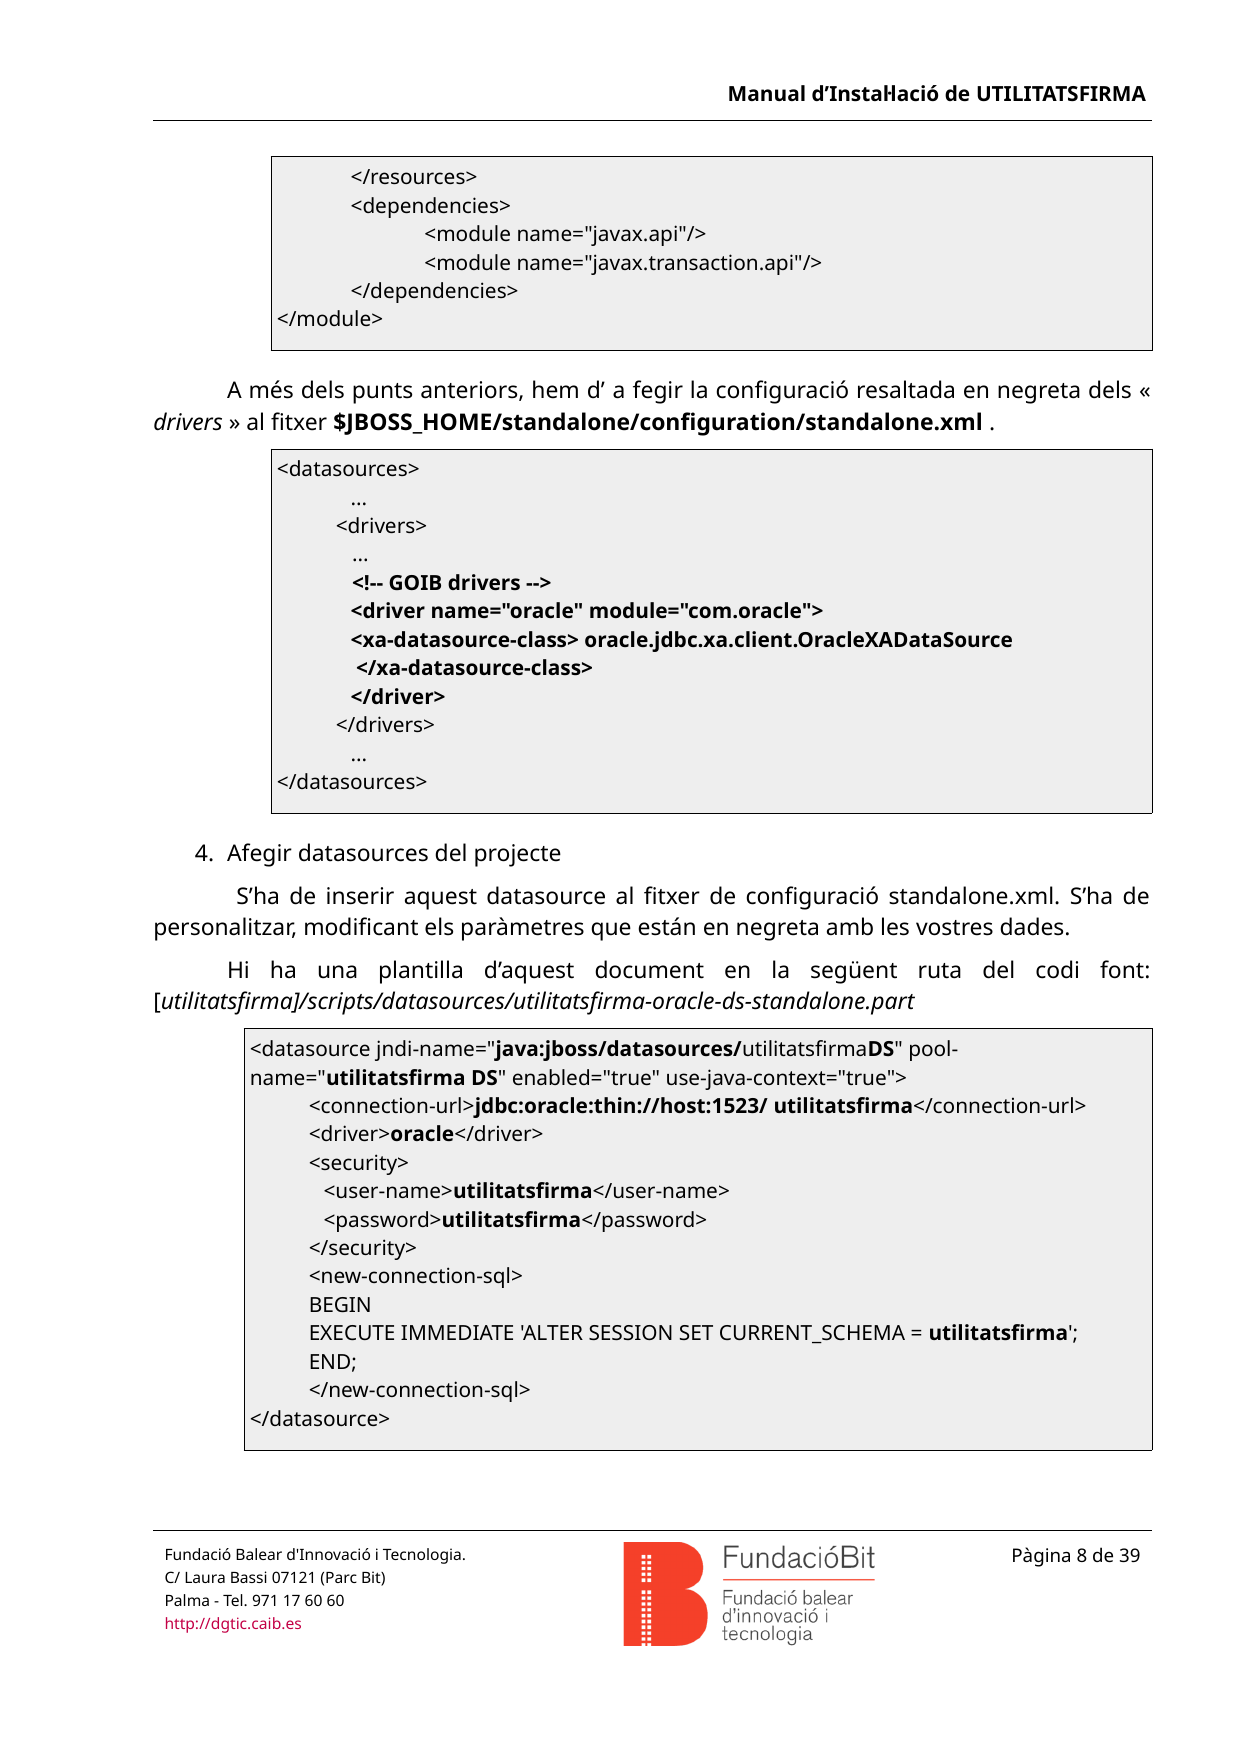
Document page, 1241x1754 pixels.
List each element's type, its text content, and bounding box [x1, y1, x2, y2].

table_header </resources> <dependencies> <module name="javax.api"/> <module name="javax.transaction.api"/> </dependencies> </module> [272, 157, 1152, 350]
text A més dels punts anteriors, hem d’ a fegir la configuració resaltada en negreta dels « drivers » al fitxer $JBOSS_HOME/standalone/configuration/standalone.xml . [153, 374, 1152, 437]
text 4. Afegir datasources del projecte [153, 837, 1152, 868]
text S’ha de inserir aquest datasource al fitxer de configuració standalone.xml. S’ha de personalitzar, modificant els paràmetres que están en negreta amb les vostres dades. [153, 880, 1152, 942]
picture [623, 1542, 875, 1646]
table_header <datasources> ... <drivers> ... <!-- GOIB drivers --> <driver name="oracle" module="com.oracle"> <xa-datasource-class> oracle.jdbc.xa.client.OracleXADataSource </xa-datasource-class> </driver> </drivers> ... </datasources> [272, 450, 1152, 813]
table_header <datasource jndi-name="java:jboss/datasources/utilitatsfirmaDS" pool-name="utilitatsfirma DS" enabled="true" use-java-context="true"> <connection-url>jdbc:oracle:thin://host:1523/ utilitatsfirma</connection-url> <driver>oracle</driver> <security> <user-name>utilitatsfirma</user-name> <password>utilitatsfirma</password> </security> <new-connection-sql> BEGIN EXECUTE IMMEDIATE 'ALTER SESSION SET CURRENT_SCHEMA = utilitatsfirma'; END; </new-connection-sql> </datasource> [245, 1029, 1152, 1450]
text Hi ha una plantilla d’aquest document en la següent ruta del codi font: [utilitatsfirma]/scripts/datasources/utilitatsfirma-oracle-ds-standalone.part [153, 954, 1152, 1017]
